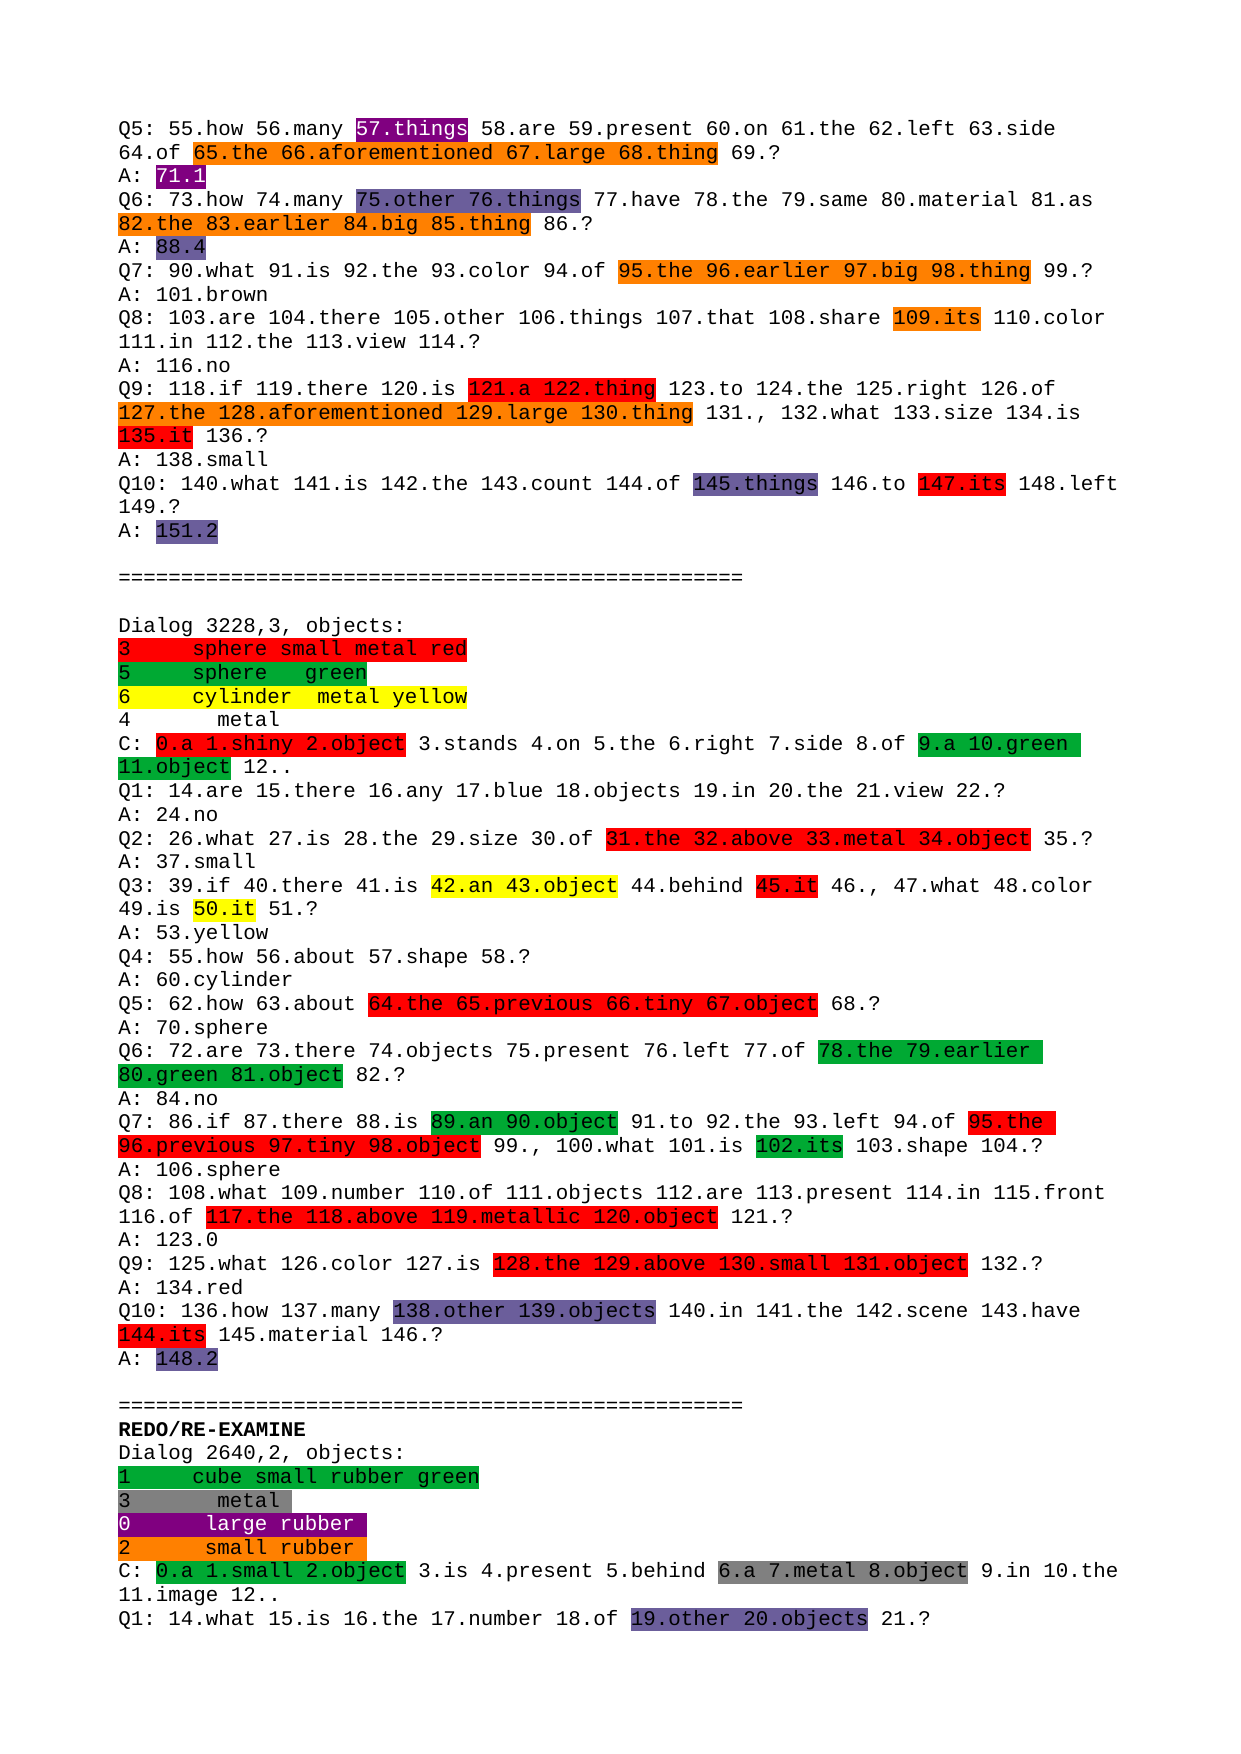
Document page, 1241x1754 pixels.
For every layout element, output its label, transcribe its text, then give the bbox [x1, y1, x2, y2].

text Q5: 55.how 56.many 57.things 58.are 59.present 60.on 61.the 62.left 63.side 64.of 65.the 66.aforementioned 67.large 68.thing 69.? A: 71.1 Q6: 73.how 74.many 75.other 76.things 77.have 78.the 79.same 80.material 81.as 82.the 83.earlier 84.big 85.thing 86.? A: 88.4 Q7: 90.what 91.is 92.the 93.color 94.of 95.the 96.earlier 97.big 98.thing 99.? A: 101.brown Q8: 103.are 104.there 105.other 106.things 107.that 108.share 109.its 110.color 111.in 112.the 113.view 114.? A: 116.no Q9: 118.if 119.there 120.is 121.a 122.thing 123.to 124.the 125.right 126.of 127.the 128.aforementioned 129.large 130.thing 131., 132.what 133.size 134.is 135.it 136.? A: 138.small Q10: 140.what 141.is 142.the 143.count 144.of 145.things 146.to 147.its 148.left 149.? A: 151.2 ================================================== Dialog 3228,3, objects: 3 sphere small metal red 5 sphere green 6 cylinder metal yellow 4 metal C: 0.a 1.shiny 2.object 3.stands 4.on 5.the 6.right 7.side 8.of 9.a 10.green 11.object 12.. Q1: 14.are 15.there 16.any 17.blue 18.objects 19.in 20.the 21.view 22.? A: 24.no Q2: 26.what 27.is 28.the 29.size 30.of 31.the 32.above 33.metal 34.object 35.? A: 37.small Q3: 39.if 40.there 41.is 42.an 43.object 44.behind 45.it 46., 47.what 48.color 49.is 50.it 51.? A: 53.yellow Q4: 55.how 56.about 57.shape 58.? A: 60.cylinder Q5: 62.how 63.about 64.the 65.previous 66.tiny 67.object 68.? A: 70.sphere Q6: 72.are 73.there 74.objects 75.present 76.left 77.of 78.the 79.earlier 80.green 81.object 82.? A: 84.no Q7: 86.if 87.there 88.is 89.an 90.object 91.to 92.the 93.left 94.of 95.the 96.previous 97.tiny 98.object 99., 100.what 101.is 102.its 103.shape 104.? A: 106.sphere Q8: 108.what 109.number 110.of 111.objects 112.are 113.present 114.in 115.front 116.of 117.the 118.above 119.metallic 120.object 121.? A: 123.0 Q9: 125.what 126.color 127.is 128.the 129.above 130.small 131.object 132.? A: 134.red Q10: 136.how 137.many 138.other 139.objects 140.in 141.the 142.scene 143.have 144.its 145.material 146.? A: 148.2 ================================================== REDO/RE-EXAMINE Dialog 2640,2, objects: 1 cube small rubber green 3 metal 0 large rubber 2 small rubber C: 0.a 1.small 2.object 3.is 4.present 5.behind 6.a 7.metal 8.object 9.in 10.the 11.image 12.. Q1: 14.what 15.is 16.the 17.number 18.of 19.other 20.objects 21.? [118, 118, 1122, 1631]
